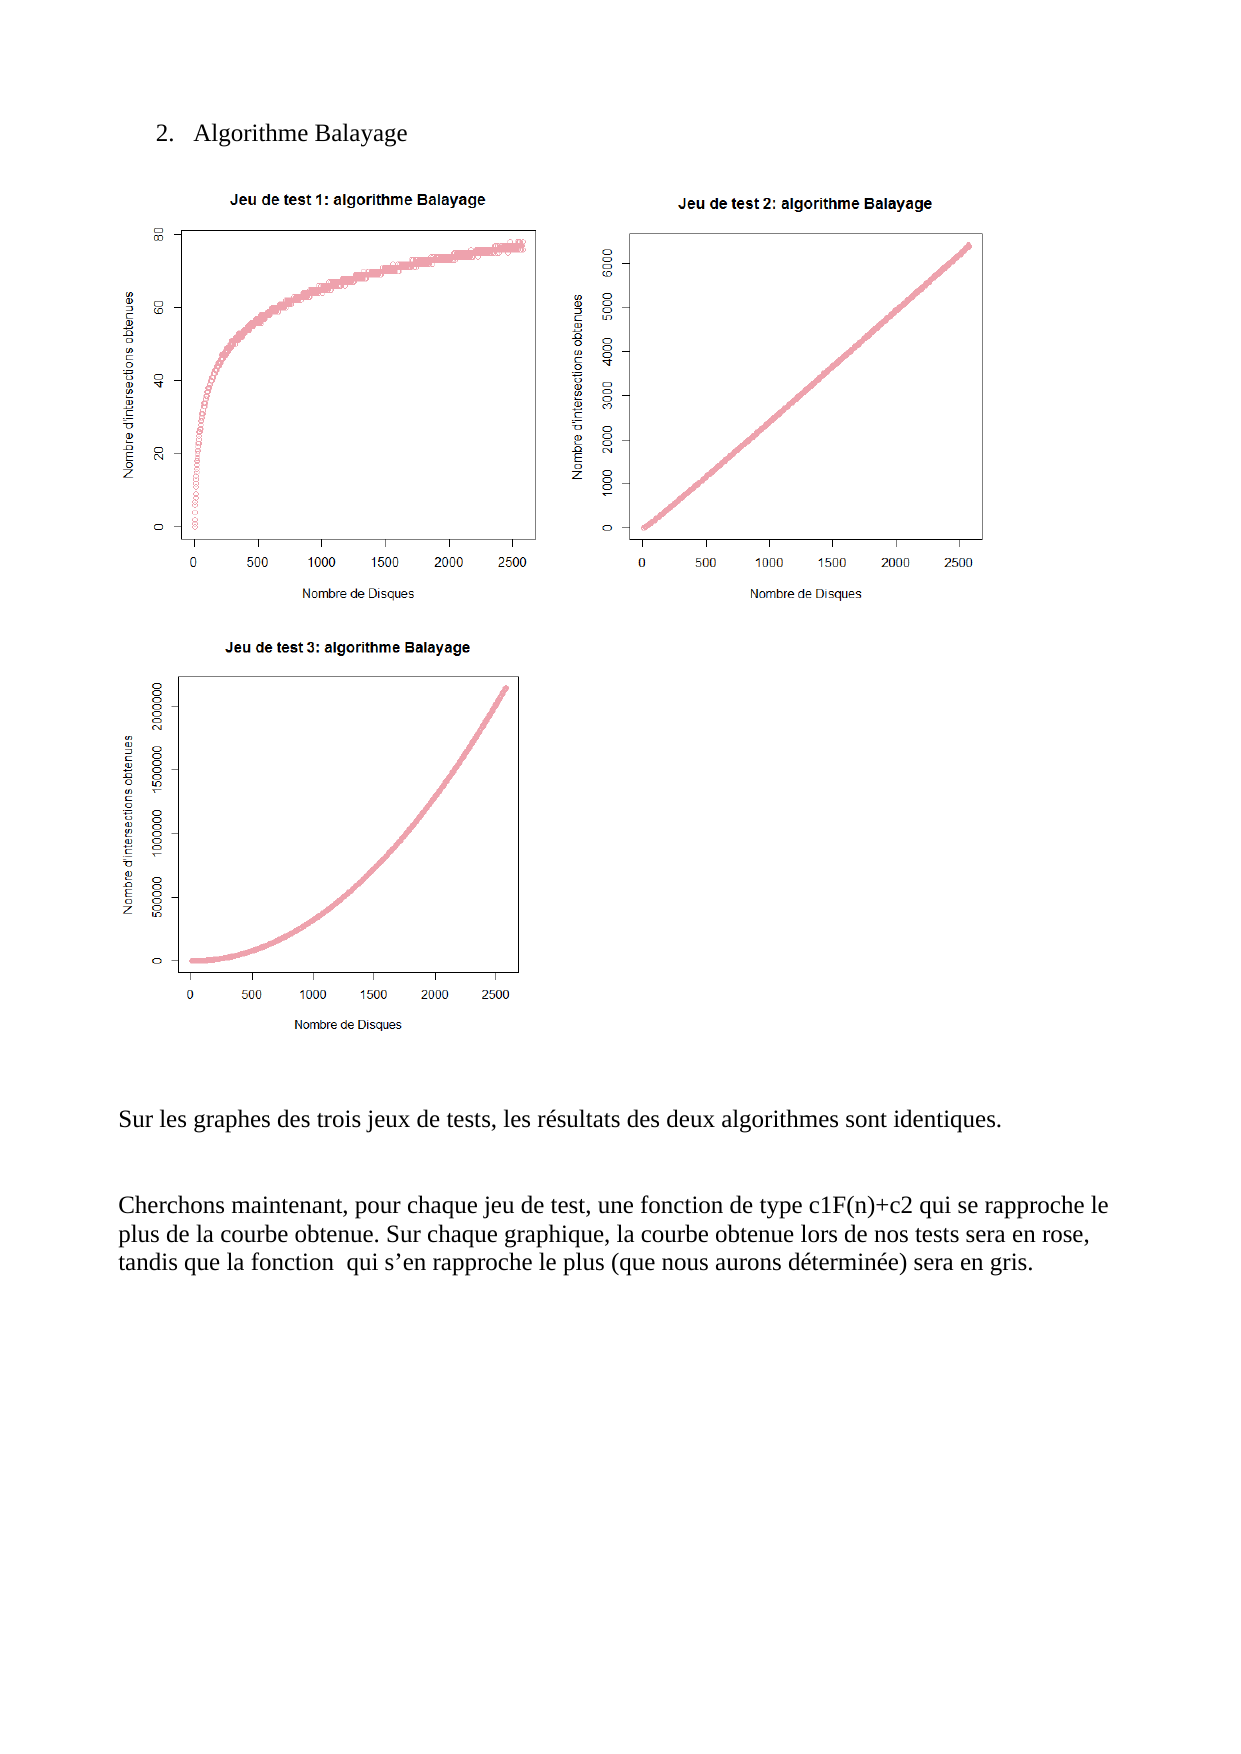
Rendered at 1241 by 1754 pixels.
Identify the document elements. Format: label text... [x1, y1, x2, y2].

picture [118, 167, 1014, 1047]
list Algorithme Balayage [156, 118, 1122, 147]
text Cherchons maintenant, pour chaque jeu de test, une fonction de type c1F(n)+c2 qui se rapproche le plus de la courbe obtenue. Sur chaque graphique, la courbe obtenue lors de nos tests sera en rose, tandis que la fonction qui s’en rapproche le plus (que nous aurons déterminée) sera en gris. [118, 1190, 1122, 1276]
text Sur les graphes des trois jeux de tests, les résultats des deux algorithmes sont identiques. [118, 1104, 1122, 1132]
